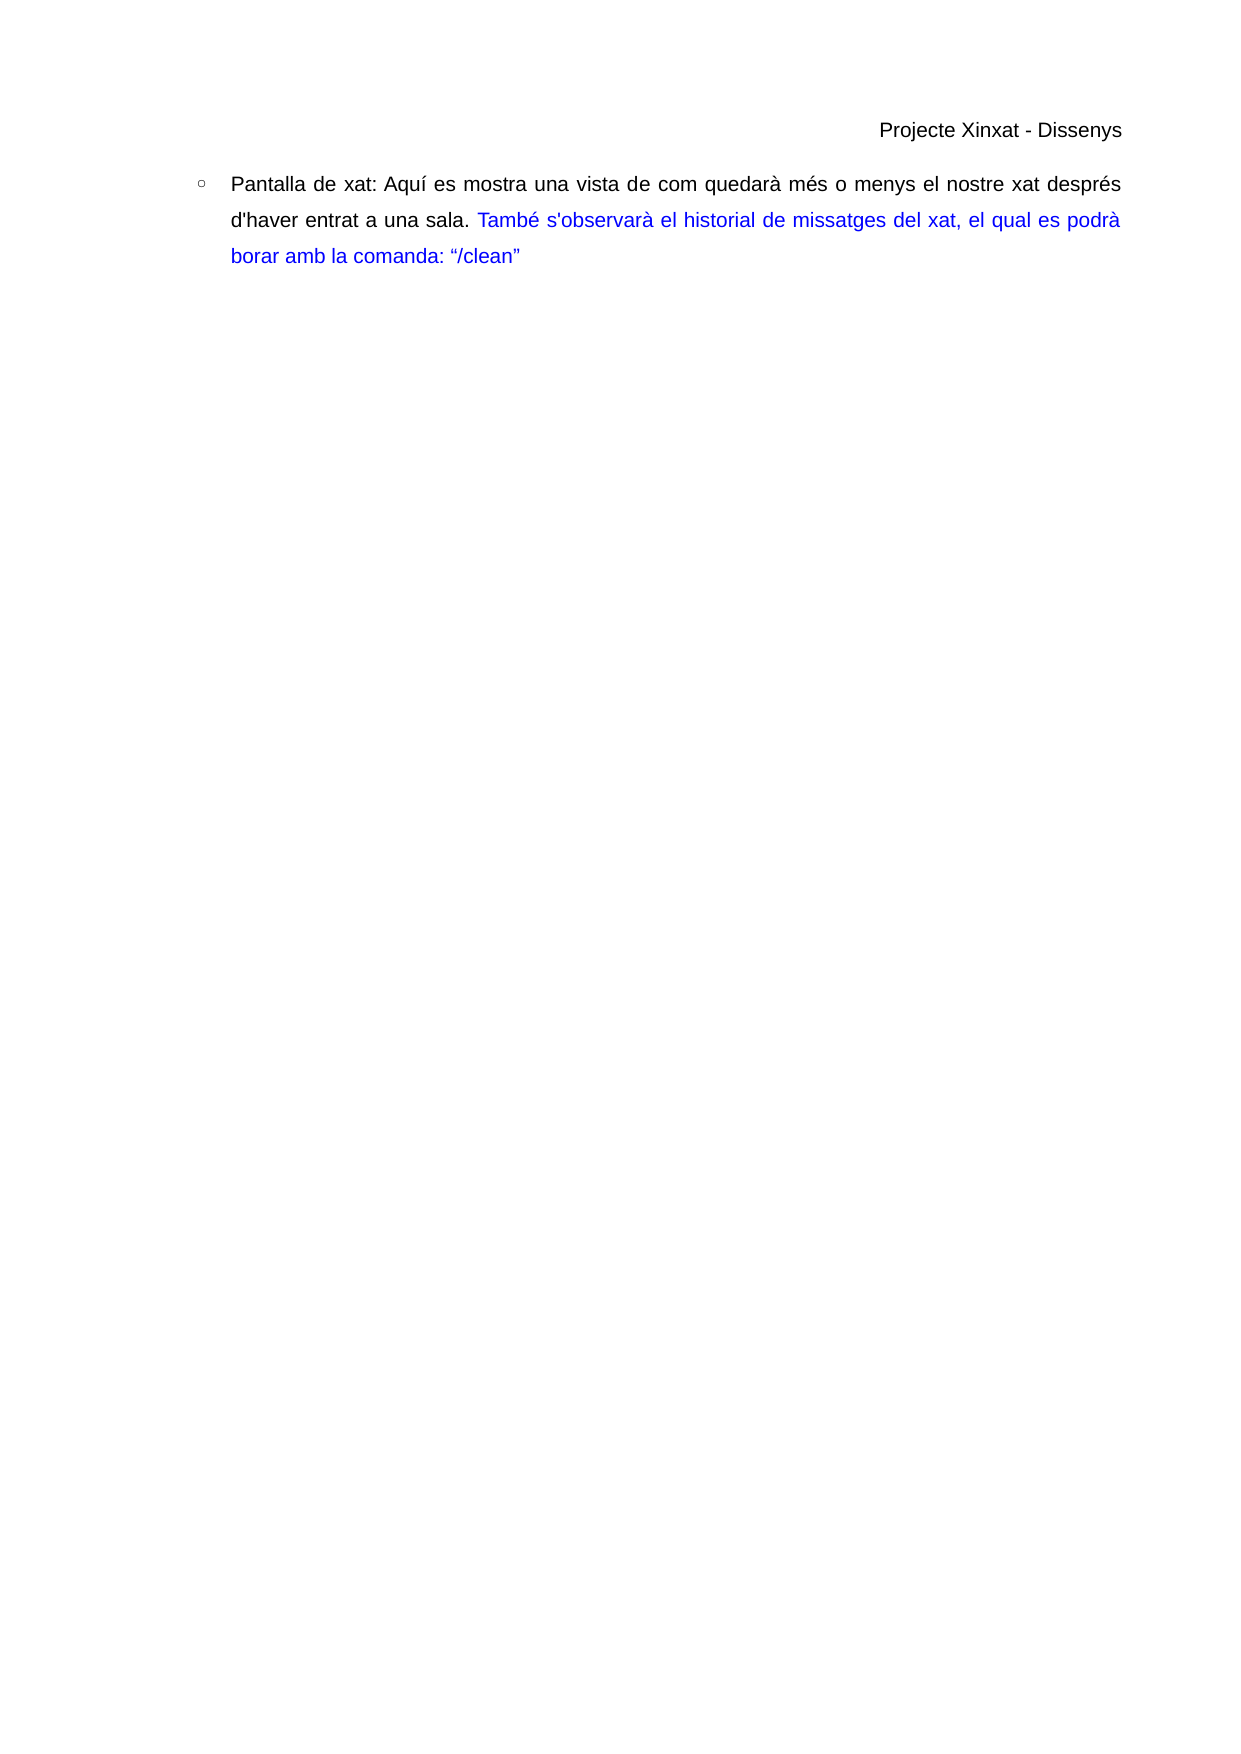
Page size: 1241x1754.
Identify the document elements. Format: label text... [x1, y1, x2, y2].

list Pantalla de xat: Aquí es mostra una vista de com quedarà més o menys el nostre xat després d'haver entrat a una sala. També s'observarà el historial de missatges del xat, el qual es podrà borar amb la comanda: “/clean” [193, 172, 1122, 267]
